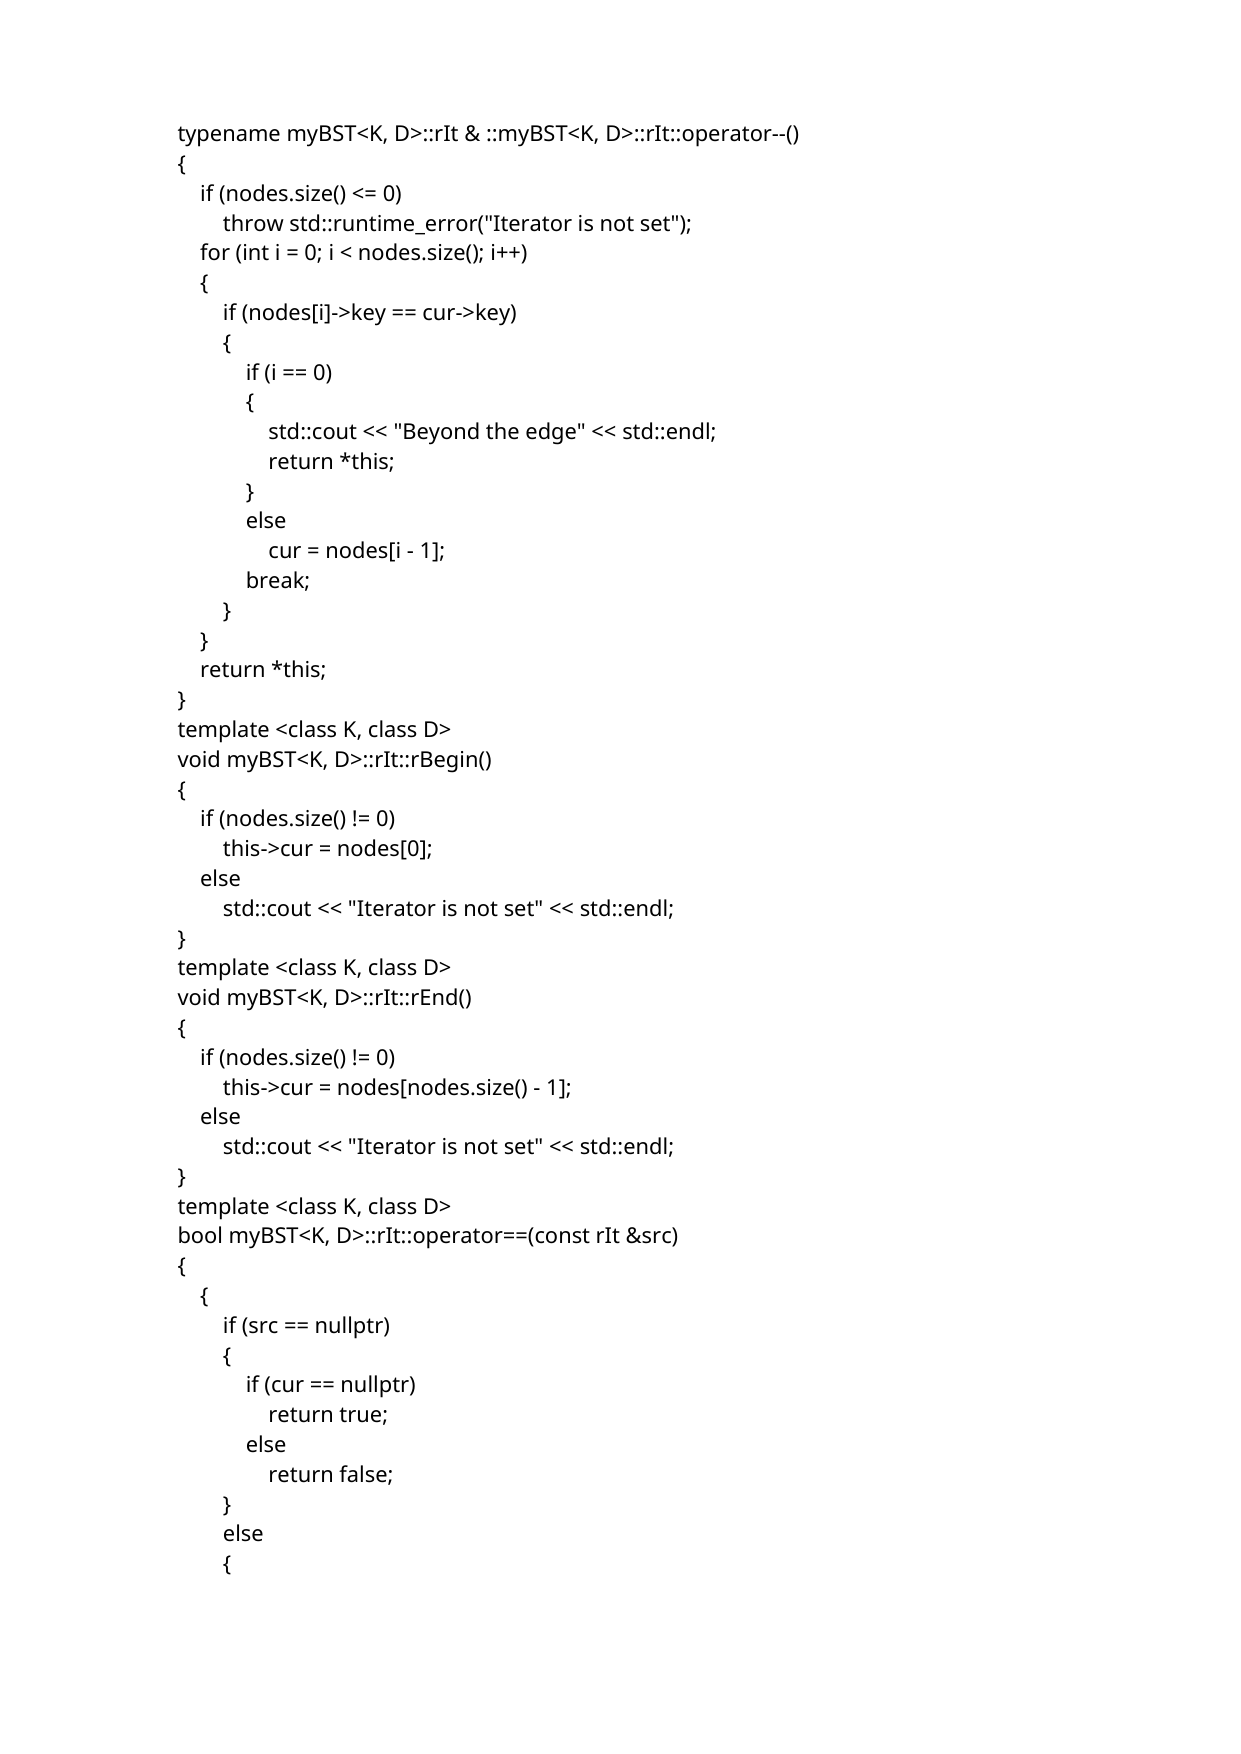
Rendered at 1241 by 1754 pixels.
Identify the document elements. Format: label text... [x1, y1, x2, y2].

text if (cur == nullptr) [177, 1369, 1152, 1399]
text if (nodes.size() <= 0) [177, 178, 1152, 207]
text if (src == nullptr) [177, 1310, 1152, 1339]
text if (nodes.size() != 0) [177, 1042, 1152, 1071]
text cur = nodes[i - 1]; [177, 535, 1152, 565]
text void myBST<K, D>::rIt::rEnd() [177, 982, 1152, 1012]
text return *this; [177, 654, 1152, 684]
text if (nodes[i]->key == cur->key) [177, 297, 1152, 327]
text std::cout << "Beyond the edge" << std::endl; [177, 416, 1152, 446]
text std::cout << "Iterator is not set" << std::endl; [177, 893, 1152, 922]
text if (i == 0) [177, 356, 1152, 386]
text else [177, 1429, 1152, 1459]
text break; [177, 565, 1152, 595]
text { [177, 148, 1152, 178]
text template <class K, class D> [177, 714, 1152, 744]
text typename myBST<K, D>::rIt & ::myBST<K, D>::rIt::operator--() [177, 118, 1152, 148]
text } [177, 684, 1152, 714]
text { [177, 1280, 1152, 1310]
text } [177, 595, 1152, 624]
text std::cout << "Iterator is not set" << std::endl; [177, 1131, 1152, 1161]
text this->cur = nodes[0]; [177, 833, 1152, 863]
text template <class K, class D> [177, 952, 1152, 982]
text if (nodes.size() != 0) [177, 803, 1152, 833]
text { [177, 1548, 1152, 1578]
text { [177, 386, 1152, 416]
text } [177, 922, 1152, 952]
text for (int i = 0; i < nodes.size(); i++) [177, 237, 1152, 267]
text } [177, 1161, 1152, 1191]
text { [177, 1250, 1152, 1280]
text else [177, 505, 1152, 535]
text this->cur = nodes[nodes.size() - 1]; [177, 1071, 1152, 1101]
text return *this; [177, 446, 1152, 476]
text throw std::runtime_error("Iterator is not set"); [177, 207, 1152, 237]
text } [177, 476, 1152, 505]
text { [177, 773, 1152, 803]
text { [177, 267, 1152, 297]
text template <class K, class D> [177, 1191, 1152, 1220]
text { [177, 1339, 1152, 1369]
text return true; [177, 1399, 1152, 1429]
text return false; [177, 1459, 1152, 1488]
text else [177, 1101, 1152, 1131]
text } [177, 1488, 1152, 1518]
text bool myBST<K, D>::rIt::operator==(const rIt &src) [177, 1220, 1152, 1250]
text } [177, 624, 1152, 654]
text void myBST<K, D>::rIt::rBegin() [177, 744, 1152, 773]
text { [177, 327, 1152, 356]
text else [177, 863, 1152, 893]
text { [177, 1012, 1152, 1042]
text else [177, 1518, 1152, 1548]
